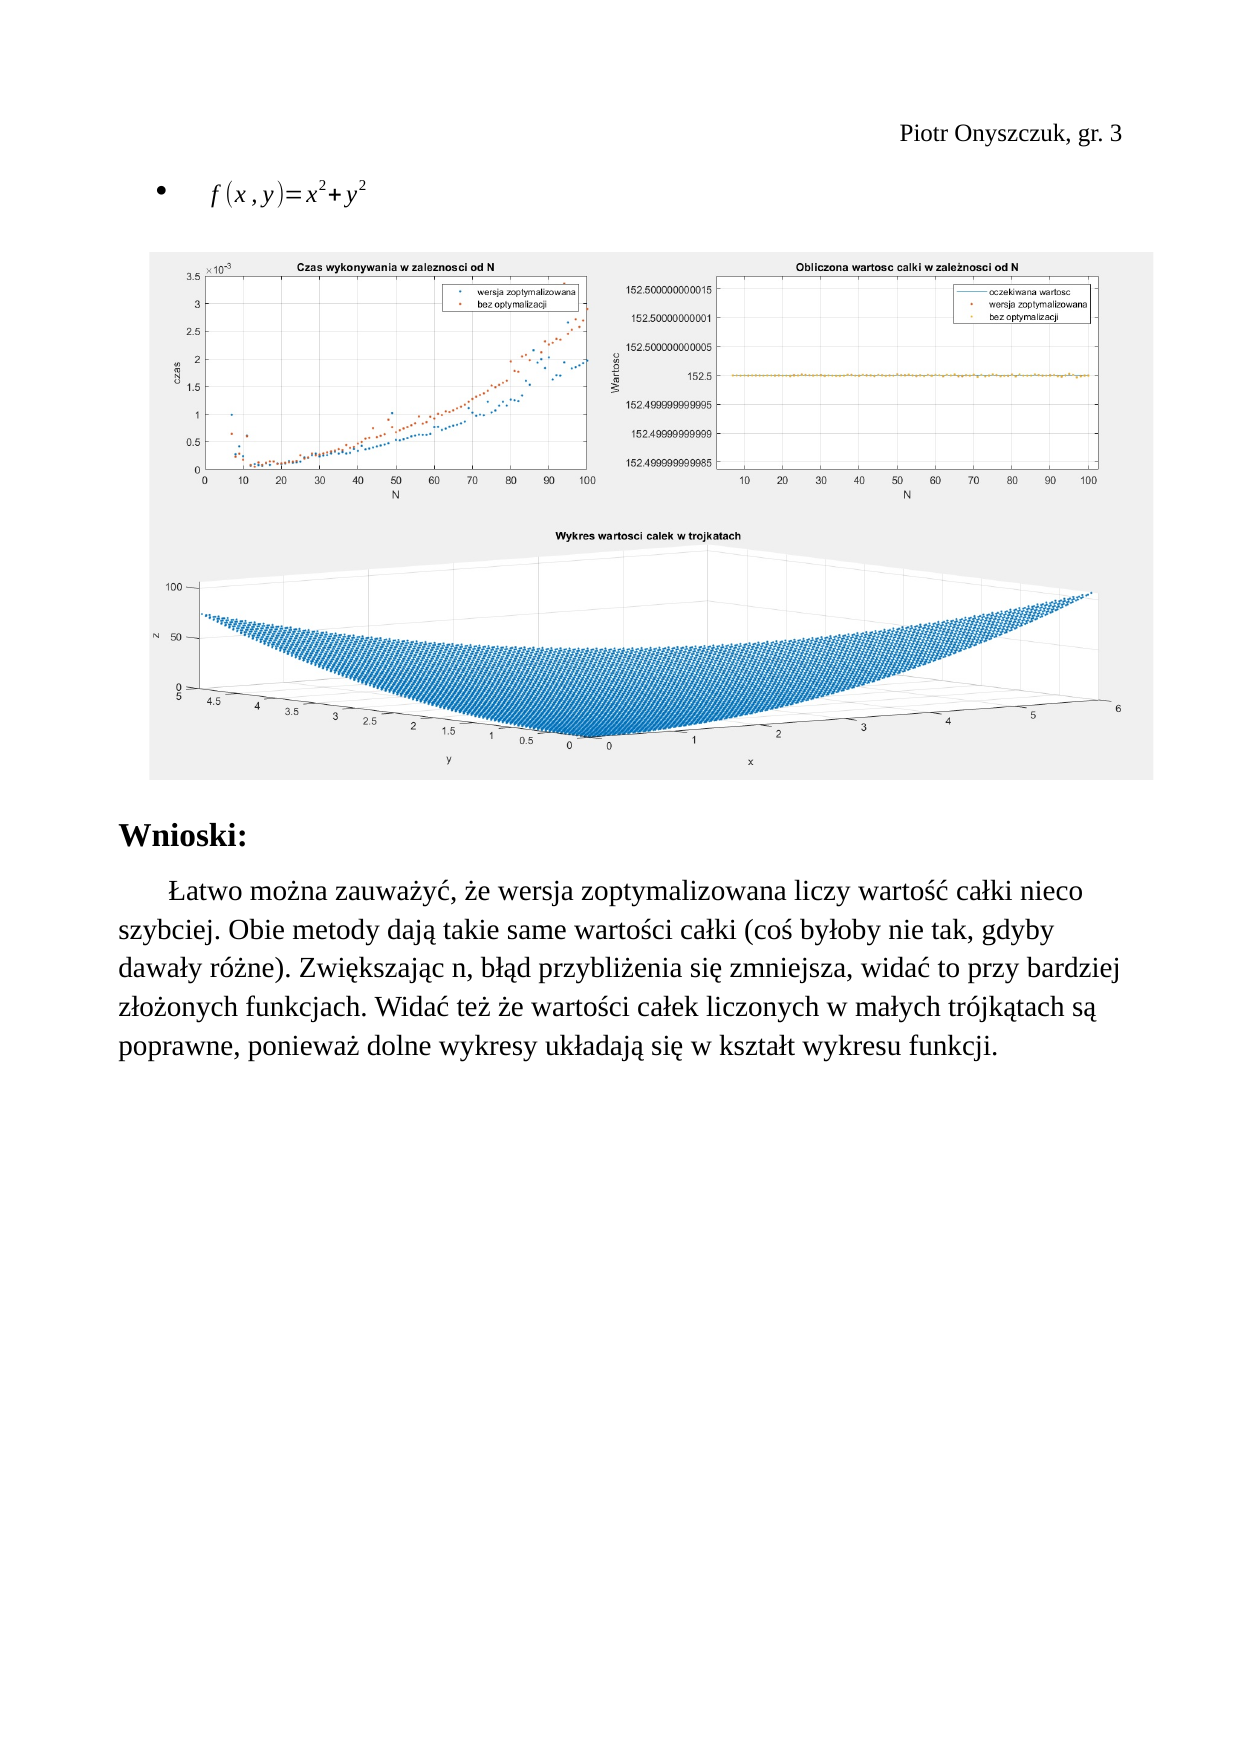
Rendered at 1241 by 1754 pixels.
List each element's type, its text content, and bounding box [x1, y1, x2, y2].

text Wnioski: [118, 815, 1122, 853]
picture [149, 252, 1154, 780]
text Łatwo można zauważyć, że wersja zoptymalizowana liczy wartość całki nieco szybciej. Obie metody dają takie same wartości całki (coś byłoby nie tak, gdyby dawały różne). Zwiększając n, błąd przybliżenia się zmniejsza, widać to przy bardziej złożonych funkcjach. Widać też że wartości całek liczonych w małych trójkątach są poprawne, ponieważ dolne wykresy układają się w kształt wykresu funkcji. [118, 873, 1122, 1061]
